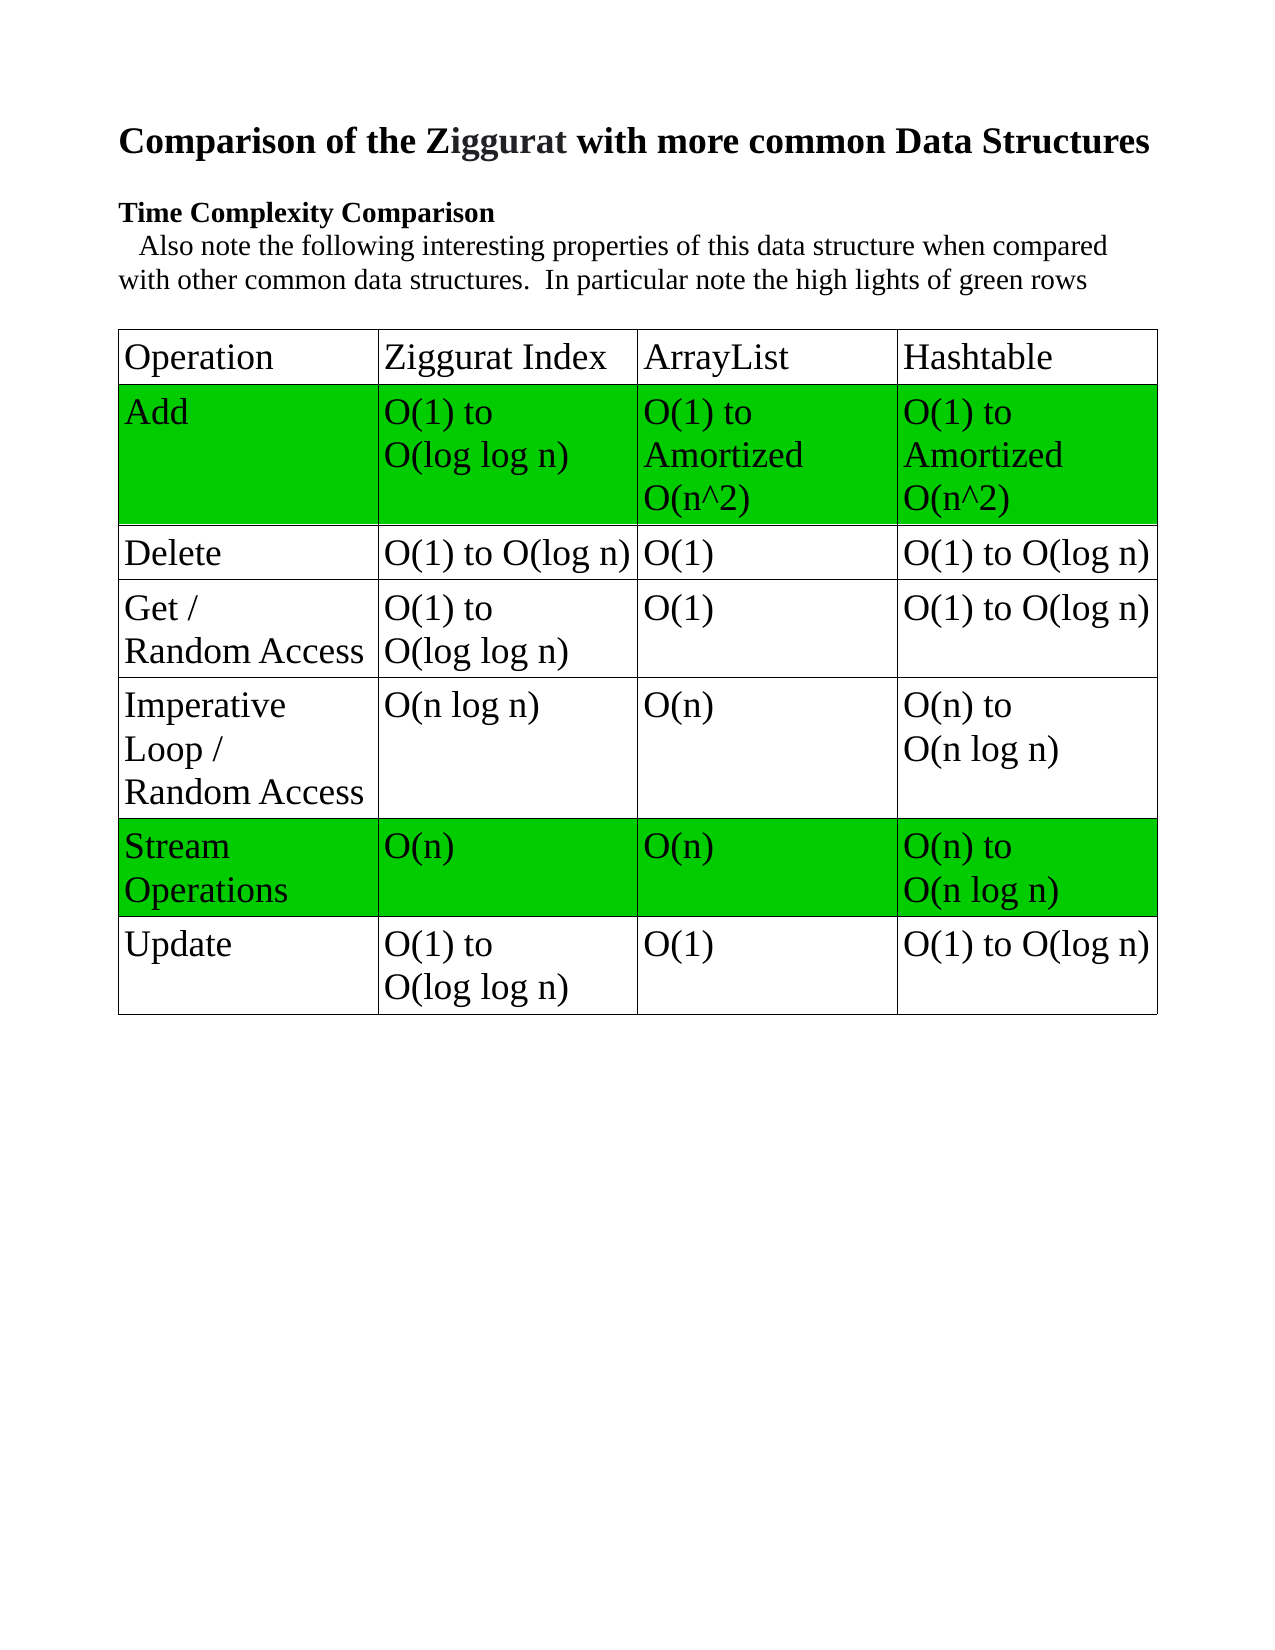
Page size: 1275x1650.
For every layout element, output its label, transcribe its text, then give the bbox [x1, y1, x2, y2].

table_cell O(1) [638, 526, 897, 579]
table_cell Stream Operations [119, 819, 378, 916]
table_cell Delete [119, 526, 378, 579]
table_cell O(1) [638, 917, 897, 1014]
table_header Operation [119, 330, 378, 384]
table_cell O(1) [638, 580, 897, 677]
table_cell O(1) to O(log n) [379, 526, 637, 579]
table_cell O(1) to O(log log n) [379, 385, 637, 524]
table_cell O(n) to O(n log n) [898, 678, 1157, 818]
table_cell Add [119, 385, 378, 524]
table_cell O(1) to O(log n) [898, 917, 1157, 1014]
text Also note the following interesting properties of this data structure when compared with other common data structures. In particular note the high lights of green rows [118, 228, 1157, 295]
table_cell O(1) to Amortized O(n^2) [638, 385, 897, 524]
table_cell O(1) to O(log n) [898, 526, 1157, 579]
table_cell O(n) [638, 678, 897, 818]
subtitle Time Complexity Comparison [118, 195, 1157, 228]
table_cell O(n log n) [379, 678, 637, 818]
table_cell O(n) to O(n log n) [898, 819, 1157, 916]
table_cell Update [119, 917, 378, 1014]
table_header Hashtable [898, 330, 1157, 384]
table_cell O(1) to O(log log n) [379, 580, 637, 677]
subtitle Comparison of the Ziggurat with more common Data Structures [118, 118, 1157, 161]
table_cell O(1) to O(log log n) [379, 917, 637, 1014]
table_cell O(n) [379, 819, 637, 916]
table_cell Imperative Loop / Random Access [119, 678, 378, 818]
table_cell O(1) to O(log n) [898, 580, 1157, 677]
table_cell O(1) to Amortized O(n^2) [898, 385, 1157, 524]
table_header Ziggurat Index [379, 330, 637, 384]
table_cell O(n) [638, 819, 897, 916]
table_header ArrayList [638, 330, 897, 384]
table_cell Get / Random Access [119, 580, 378, 677]
